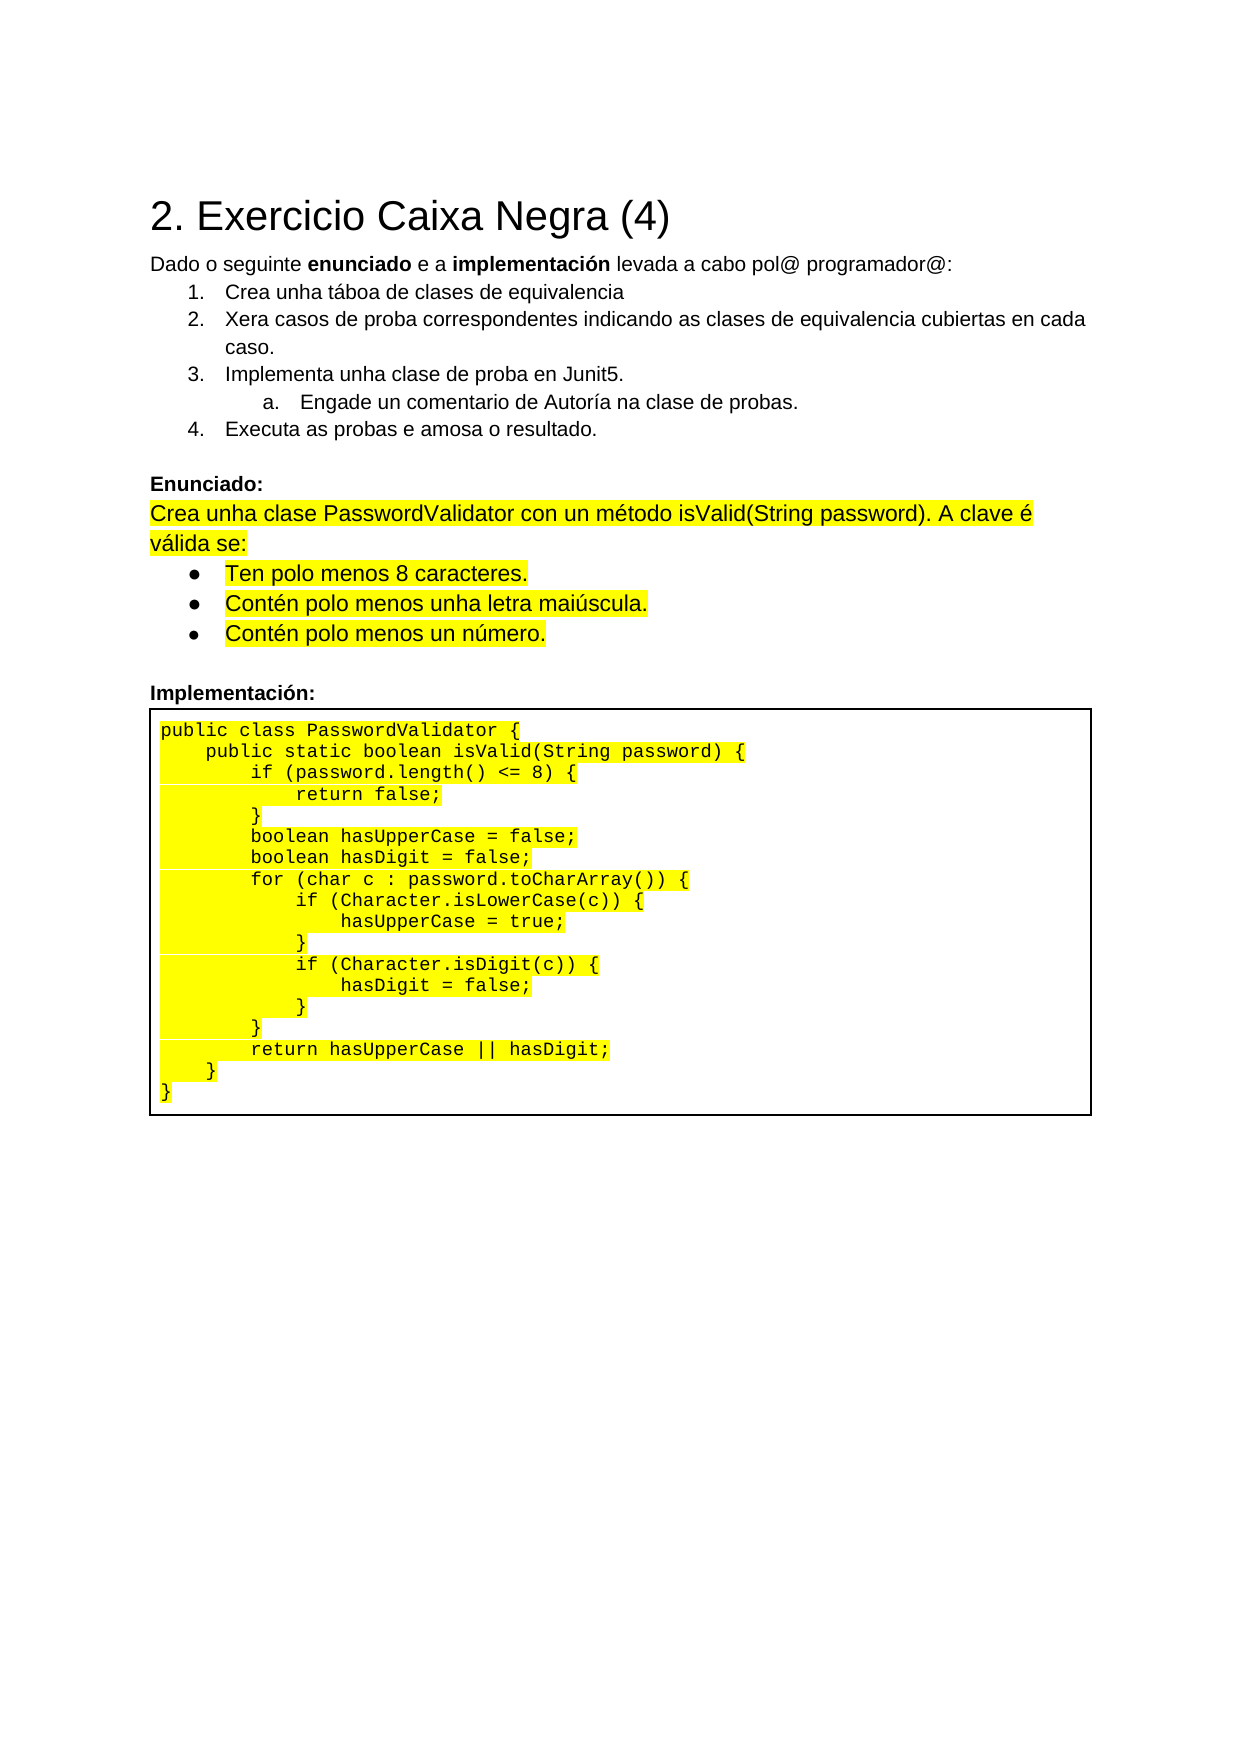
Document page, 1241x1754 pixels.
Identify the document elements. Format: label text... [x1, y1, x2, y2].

list Engade un comentario de Autoría na clase de probas. [262, 389, 1090, 413]
text Dado o seguinte enunciado e a implementación levada a cabo pol@ programador@: [150, 252, 1090, 276]
list Ten polo menos 8 caracteres. [187, 560, 1090, 586]
list Xera casos de proba correspondentes indicando as clases de equivalencia cubiertas en cada caso. [187, 307, 1090, 358]
list Implementa unha clase de proba en Junit5. [187, 362, 1090, 386]
text Crea unha clase PasswordValidator con un método isValid(String password). A clave é válida se: [150, 499, 1090, 556]
text Implementación: [150, 681, 1090, 705]
text Enunciado: [150, 472, 1090, 496]
subtitle 2. Exercicio Caixa Negra (4) [150, 192, 1090, 239]
list Contén polo menos un número. [187, 620, 1090, 677]
list Crea unha táboa de clases de equivalencia [187, 279, 1090, 303]
table_header public class PasswordValidator { public static boolean isValid(String password) { if (password.length() <= 8) { return false; } boolean hasUpperCase = false; boolean hasDigit = false; for (char c : password.toCharArray()) { if (Character.isLowerCase(c)) { hasUpperCase = true; } if (Character.isDigit(c)) { hasDigit = false; } } return hasUpperCase || hasDigit; } } [151, 710, 1090, 1114]
list Contén polo menos unha letra maiúscula. [187, 590, 1090, 617]
list Executa as probas e amosa o resultado. [187, 417, 1090, 441]
